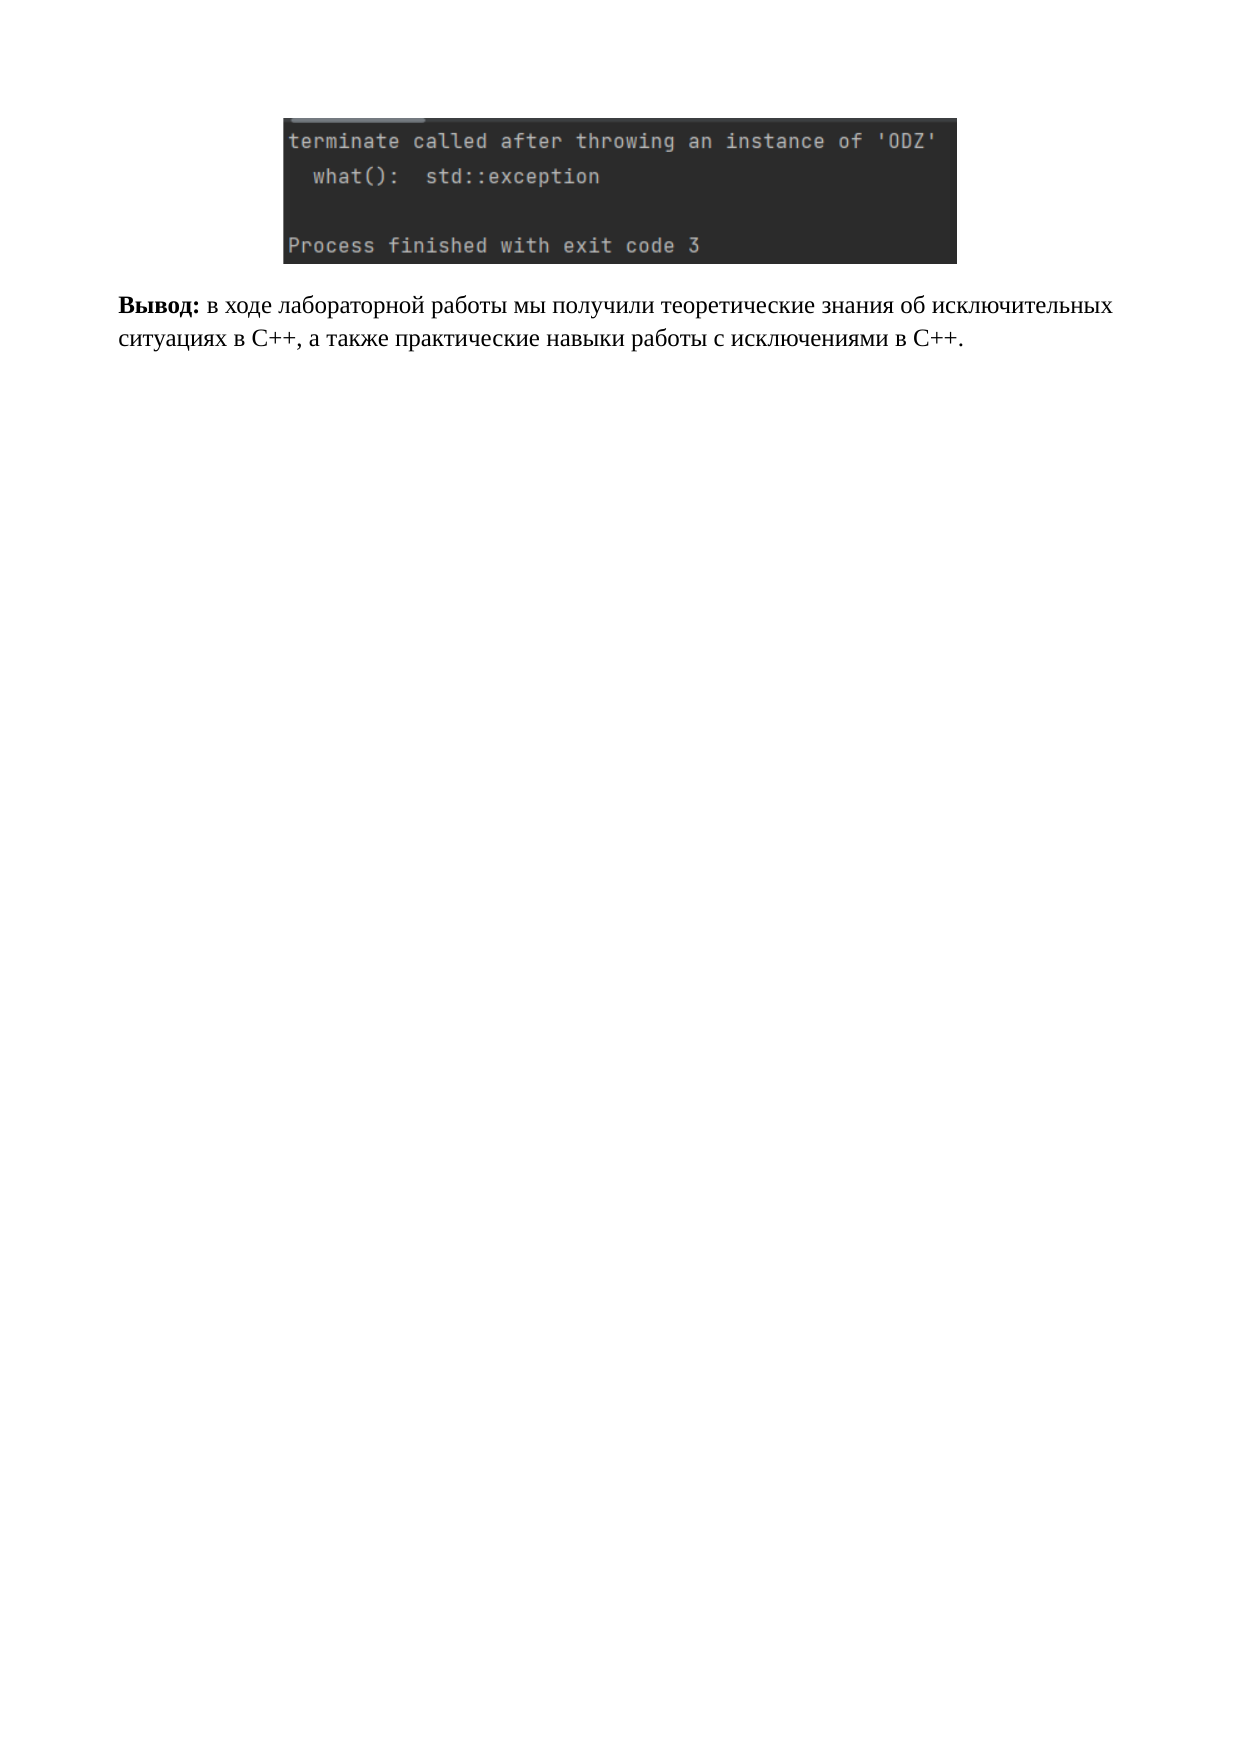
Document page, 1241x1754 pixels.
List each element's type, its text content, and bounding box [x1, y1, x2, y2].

text Вывод: в ходе лабораторной работы мы получили теоретические знания об исключительных ситуациях в С++, а также практические навыки работы с исключениями в С++. [118, 290, 1122, 351]
picture [283, 118, 957, 264]
